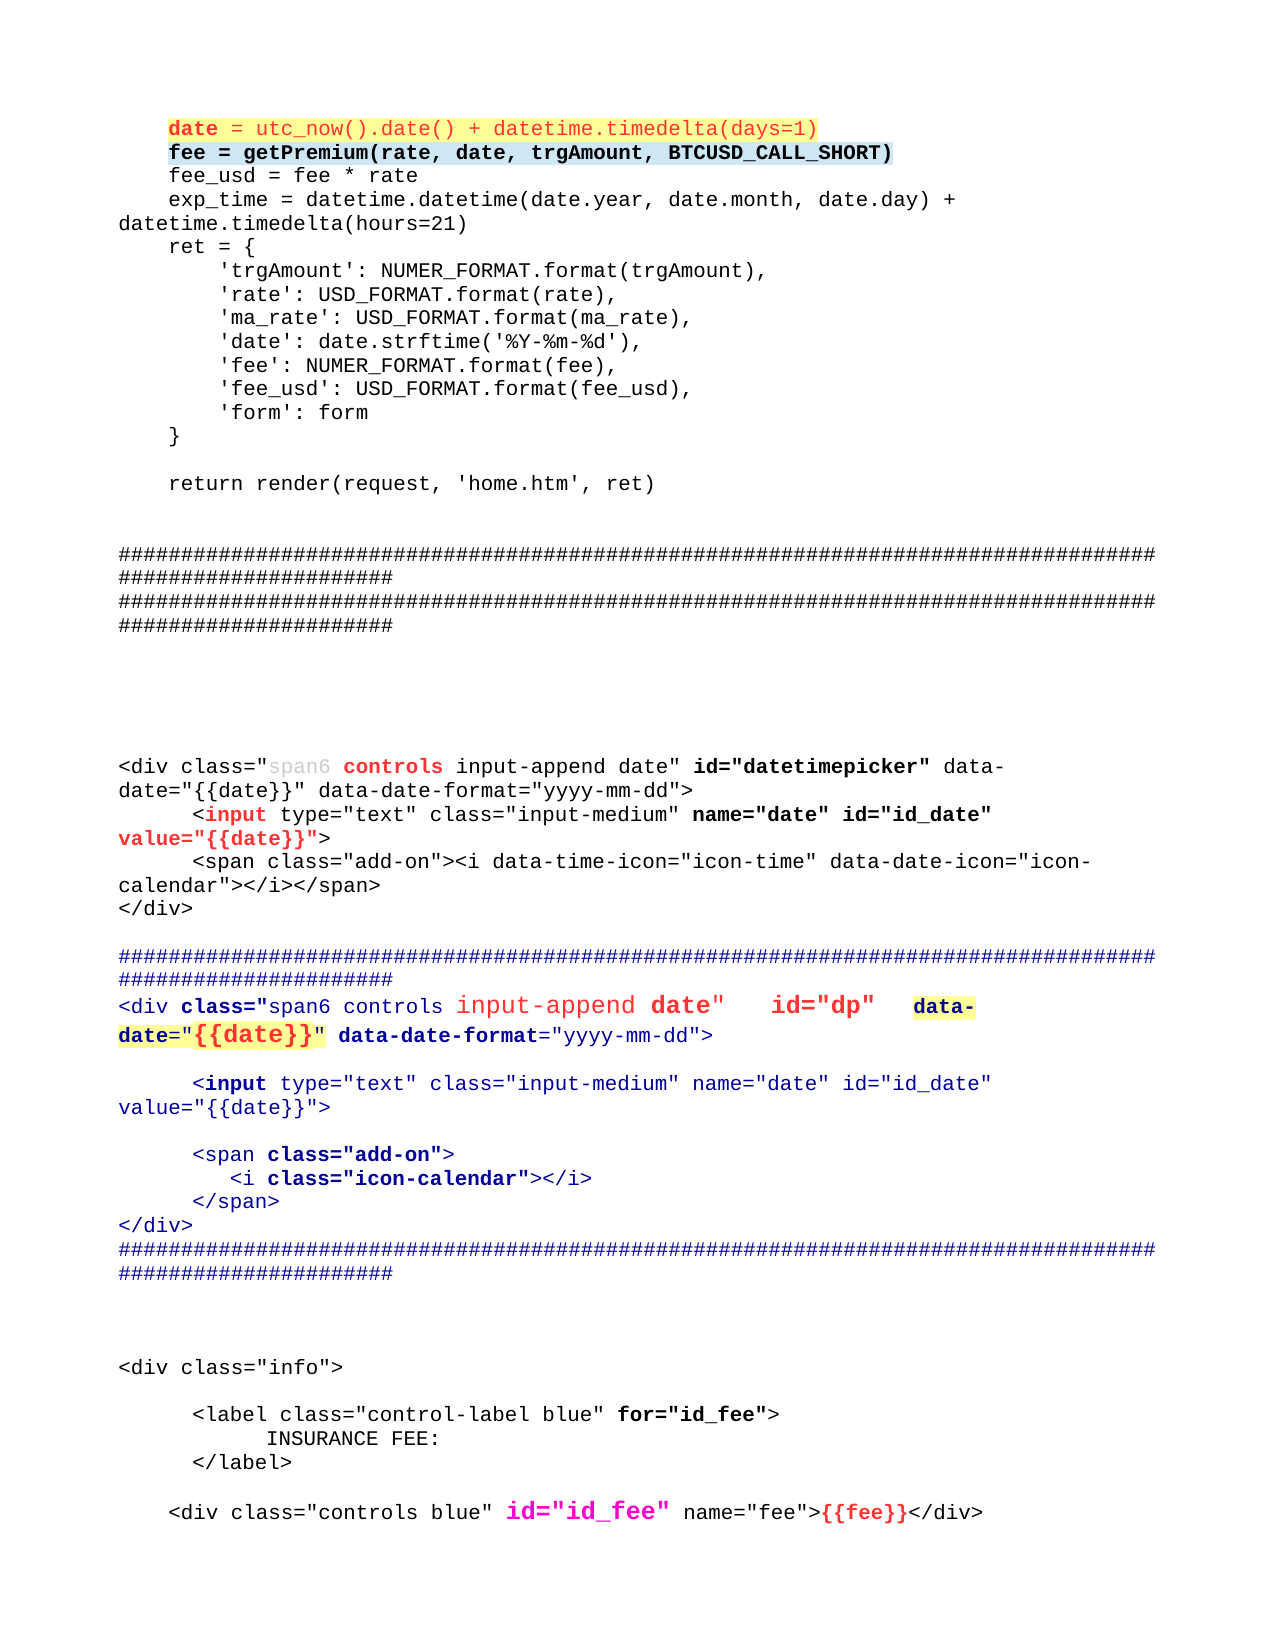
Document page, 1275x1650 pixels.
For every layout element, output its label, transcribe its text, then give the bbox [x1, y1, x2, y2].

text <span class="add-on"><i data-time-icon="icon-time" data-date-icon="icon-calendar"></i></span> [118, 851, 1157, 898]
text 'rate': USD_FORMAT.format(rate), [118, 284, 1157, 307]
text 'fee_usd': USD_FORMAT.format(fee_usd), [118, 378, 1157, 402]
text <i class="icon-calendar"></i> [118, 1168, 1157, 1192]
text 'ma_rate': USD_FORMAT.format(ma_rate), [118, 307, 1157, 331]
text } [118, 426, 1157, 449]
text fee = getPremium(rate, date, trgAmount, BTCUSD_CALL_SHORT) [118, 142, 1157, 165]
text ret = { [118, 236, 1157, 260]
text <input type="text" class="input-medium" name="date" id="id_date" value="{{date}}"> [118, 804, 1157, 851]
text ######################################################################################################### [118, 1239, 1157, 1286]
text </label> [118, 1452, 1157, 1475]
text date = utc_now().date() + datetime.timedelta(days=1) [118, 118, 1157, 142]
text 'trgAmount': NUMER_FORMAT.format(trgAmount), [118, 260, 1157, 284]
text ######################################################################################################### [118, 544, 1157, 591]
text </div> [118, 898, 1157, 922]
text <div class="span6 controls input-append date" id="dp" data-date="{{date}}" data-date-format="yyyy-mm-dd"> [118, 993, 1157, 1050]
text </div> [118, 1215, 1157, 1239]
text <div class="info"> [118, 1357, 1157, 1381]
text <div class="span6 controls input-append date" id="datetimepicker" data-date="{{date}}" data-date-format="yyyy-mm-dd"> [118, 757, 1157, 804]
text 'date': date.strftime('%Y-%m-%d'), [118, 331, 1157, 354]
text 'form': form [118, 402, 1157, 426]
text </span> [118, 1192, 1157, 1215]
text ######################################################################################################### [118, 591, 1157, 638]
text <div class="controls blue" id="id_fee" name="fee">{{fee}}</div> [118, 1499, 1157, 1527]
text exp_time = datetime.datetime(date.year, date.month, date.day) + datetime.timedelta(hours=21) [118, 189, 1157, 236]
text <span class="add-on"> [118, 1144, 1157, 1168]
text <input type="text" class="input-medium" name="date" id="id_date" value="{{date}}"> [118, 1073, 1157, 1121]
text return render(request, 'home.htm', ret) [118, 473, 1157, 496]
text 'fee': NUMER_FORMAT.format(fee), [118, 354, 1157, 378]
text <label class="control-label blue" for="id_fee"> [118, 1404, 1157, 1428]
text fee_usd = fee * rate [118, 165, 1157, 189]
text INSURANCE FEE: [118, 1428, 1157, 1452]
text ######################################################################################################### [118, 946, 1157, 993]
